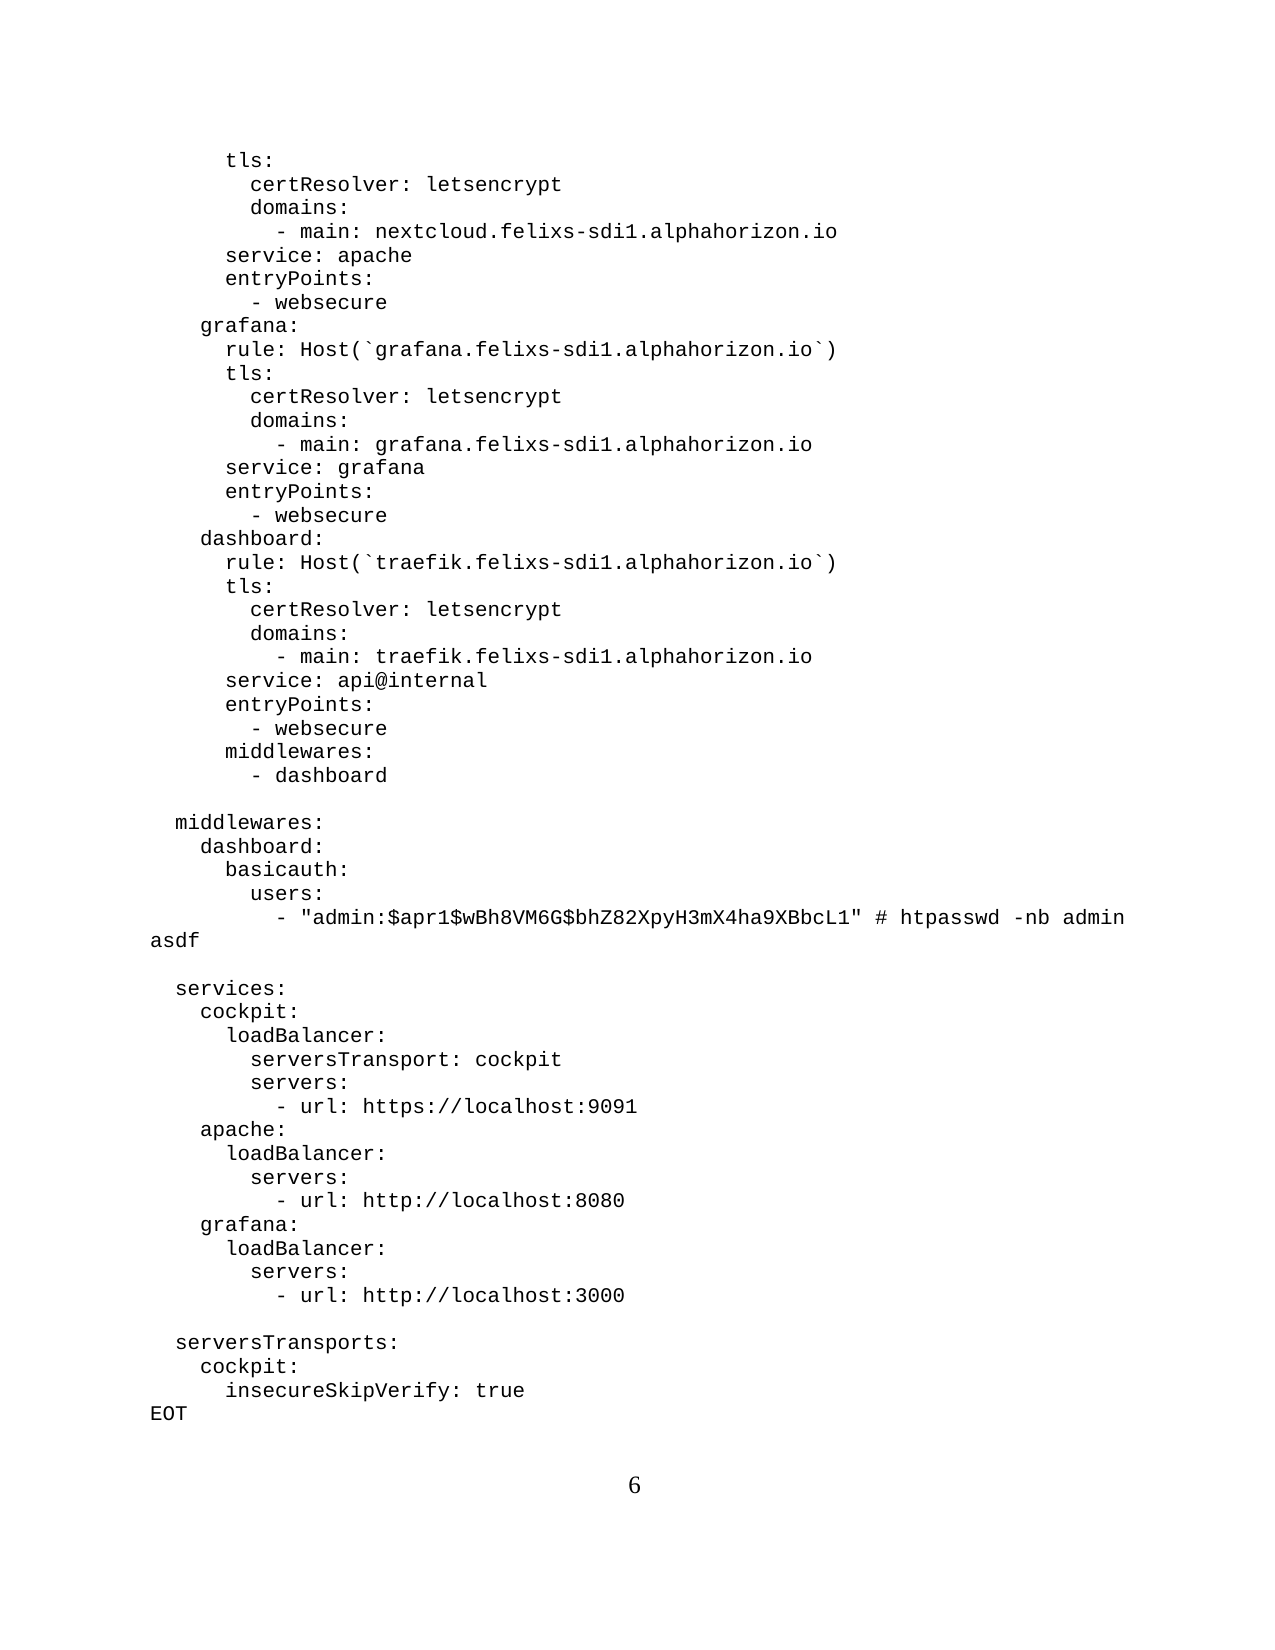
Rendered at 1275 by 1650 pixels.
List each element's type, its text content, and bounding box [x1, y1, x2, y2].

text loadBalancer: [150, 1143, 1125, 1167]
text basicauth: [150, 859, 1125, 883]
text serversTransport: cockpit [150, 1048, 1125, 1072]
text insecureSkipVerify: true [150, 1379, 1125, 1403]
text services: [150, 978, 1125, 1001]
text - websecure [150, 505, 1125, 528]
text servers: [150, 1072, 1125, 1096]
text - websecure [150, 717, 1125, 741]
text - "admin:$apr1$wBh8VM6G$bhZ82XpyH3mX4ha9XBbcL1" # htpasswd -nb admin asdf [150, 907, 1125, 954]
text serversTransports: [150, 1332, 1125, 1356]
text entryPoints: [150, 694, 1125, 717]
text - main: grafana.felixs-sdi1.alphahorizon.io [150, 434, 1125, 457]
text servers: [150, 1167, 1125, 1190]
text loadBalancer: [150, 1025, 1125, 1048]
text - url: http://localhost:8080 [150, 1190, 1125, 1214]
text service: apache [150, 244, 1125, 268]
text - url: https://localhost:9091 [150, 1096, 1125, 1119]
text domains: [150, 410, 1125, 434]
text servers: [150, 1261, 1125, 1285]
text tls: [150, 363, 1125, 386]
text apache: [150, 1119, 1125, 1143]
text grafana: [150, 1214, 1125, 1238]
text tls: [150, 576, 1125, 599]
text users: [150, 883, 1125, 907]
text domains: [150, 623, 1125, 647]
text domains: [150, 197, 1125, 221]
text EOT [150, 1403, 1125, 1427]
text - main: traefik.felixs-sdi1.alphahorizon.io [150, 647, 1125, 670]
text certResolver: letsencrypt [150, 174, 1125, 197]
text tls: [150, 150, 1125, 174]
text rule: Host(`traefik.felixs-sdi1.alphahorizon.io`) [150, 552, 1125, 576]
text service: api@internal [150, 670, 1125, 694]
text dashboard: [150, 528, 1125, 552]
text entryPoints: [150, 268, 1125, 292]
text - main: nextcloud.felixs-sdi1.alphahorizon.io [150, 221, 1125, 244]
text entryPoints: [150, 481, 1125, 505]
text service: grafana [150, 457, 1125, 481]
text grafana: [150, 316, 1125, 339]
text - dashboard [150, 765, 1125, 788]
text - websecure [150, 292, 1125, 316]
text - url: http://localhost:3000 [150, 1285, 1125, 1309]
text cockpit: [150, 1001, 1125, 1025]
text middlewares: [150, 741, 1125, 765]
text rule: Host(`grafana.felixs-sdi1.alphahorizon.io`) [150, 339, 1125, 363]
text loadBalancer: [150, 1238, 1125, 1261]
text certResolver: letsencrypt [150, 386, 1125, 410]
text certResolver: letsencrypt [150, 599, 1125, 623]
text cockpit: [150, 1356, 1125, 1379]
text middlewares: [150, 812, 1125, 836]
text dashboard: [150, 836, 1125, 859]
